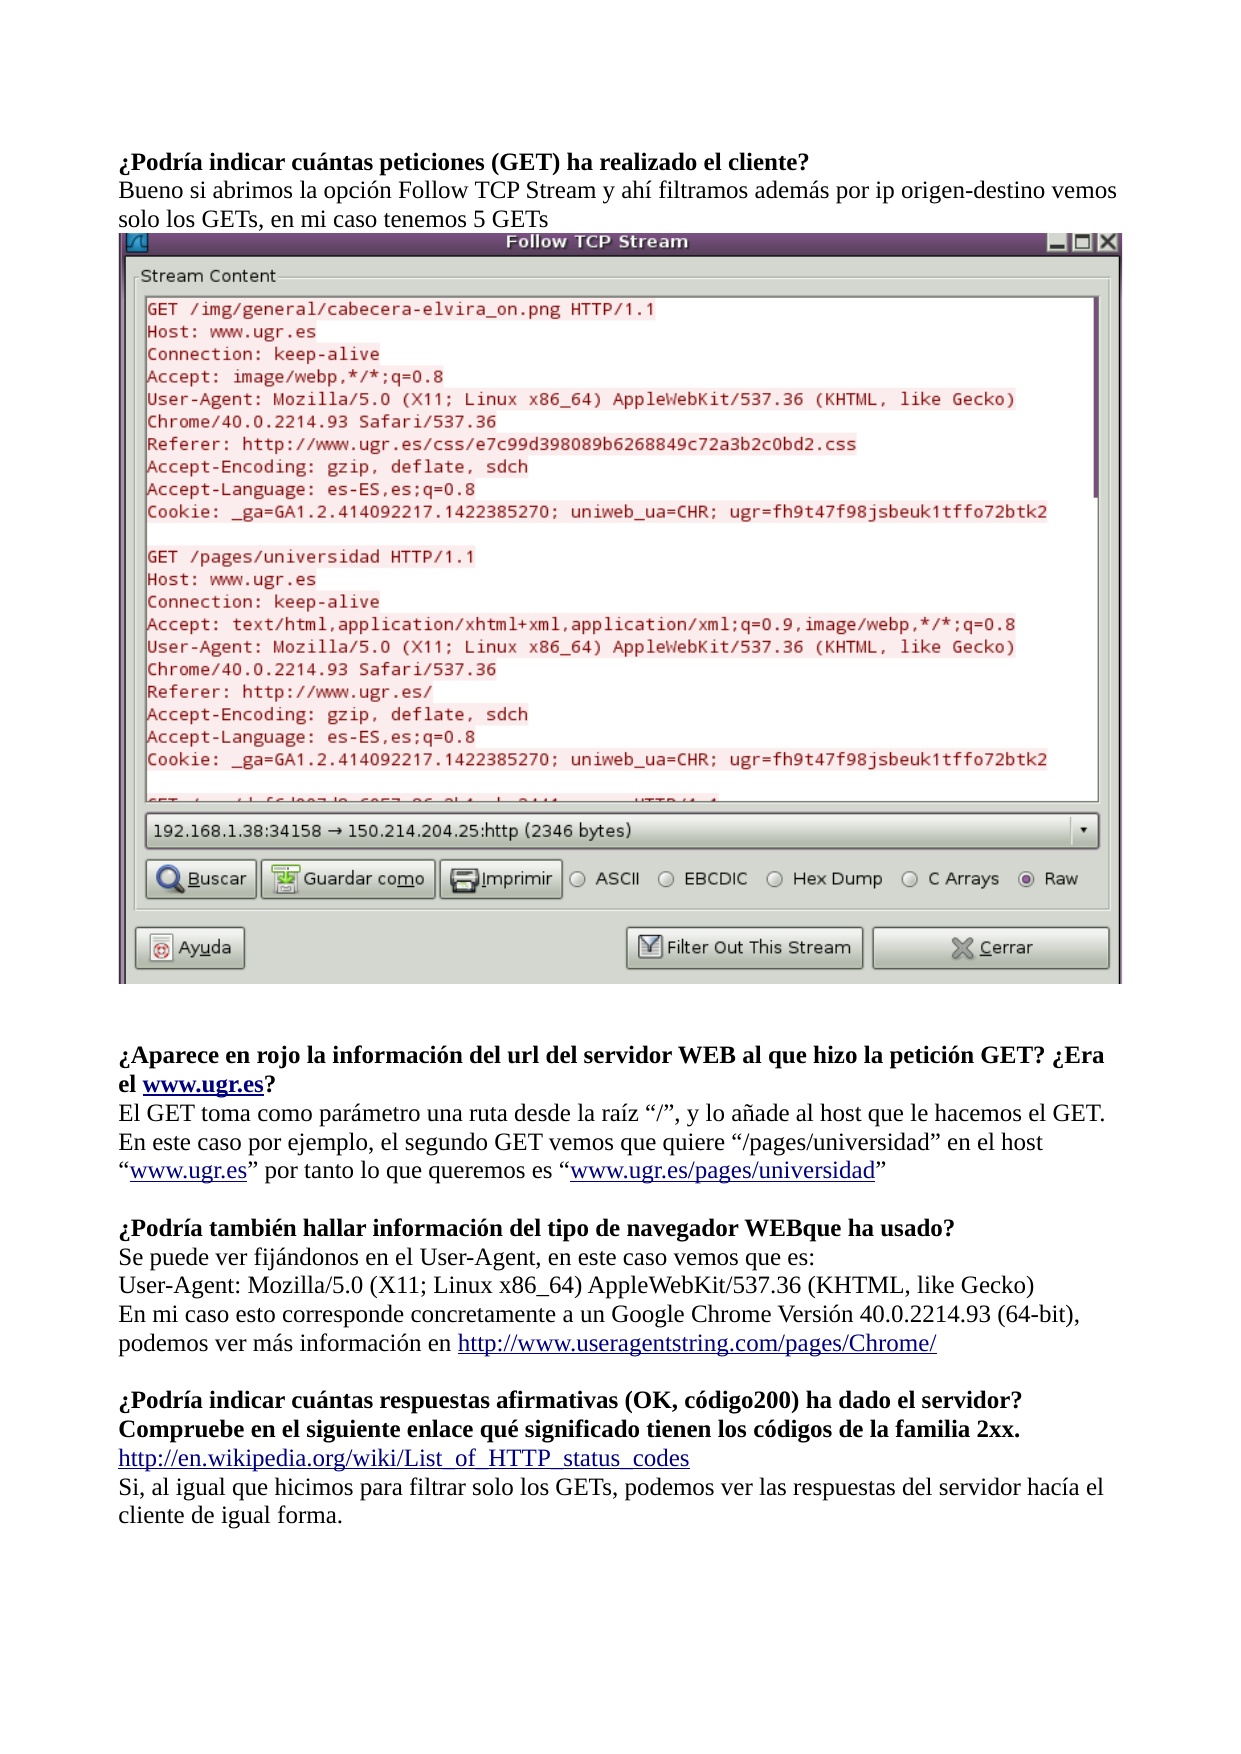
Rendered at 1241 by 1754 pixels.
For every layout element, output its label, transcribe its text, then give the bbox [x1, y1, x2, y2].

text Se puede ver fijándonos en el User-Agent, en este caso vemos que es: [118, 1242, 1122, 1271]
text Si, al igual que hicimos para filtrar solo los GETs, podemos ver las respuestas del servidor hacía el cliente de igual forma. [118, 1472, 1122, 1529]
picture [118, 233, 1123, 984]
text http://en.wikipedia.org/wiki/List_of_HTTP_status_codes [118, 1443, 1122, 1472]
text ¿Aparece en rojo la información del url del servidor WEB al que hizo la petición GET? ¿Era el www.ugr.es? [118, 1041, 1122, 1098]
text ¿Podría indicar cuántas respuestas afirmativas (OK, código200) ha dado el servidor? Compruebe en el siguiente enlace qué significado tienen los códigos de la familia 2xx. [118, 1386, 1122, 1443]
text ¿Podría también hallar información del tipo de navegador WEBque ha usado? [118, 1213, 1122, 1242]
text El GET toma como parámetro una ruta desde la raíz “/”, y lo añade al host que le hacemos el GET. En este caso por ejemplo, el segundo GET vemos que quiere “/pages/universidad” en el host “www.ugr.es” por tanto lo que queremos es “www.ugr.es/pages/universidad” [118, 1098, 1122, 1184]
text User-Agent: Mozilla/5.0 (X11; Linux x86_64) AppleWebKit/537.36 (KHTML, like Gecko) [118, 1271, 1122, 1299]
text ¿Podría indicar cuántas peticiones (GET) ha realizado el cliente? [118, 147, 1122, 176]
text En mi caso esto corresponde concretamente a un Google Chrome Versión 40.0.2214.93 (64-bit), podemos ver más información en http://www.useragentstring.com/pages/Chrome/ [118, 1299, 1122, 1357]
text Bueno si abrimos la opción Follow TCP Stream y ahí filtramos además por ip origen-destino vemos solo los GETs, en mi caso tenemos 5 GETs [118, 176, 1122, 233]
